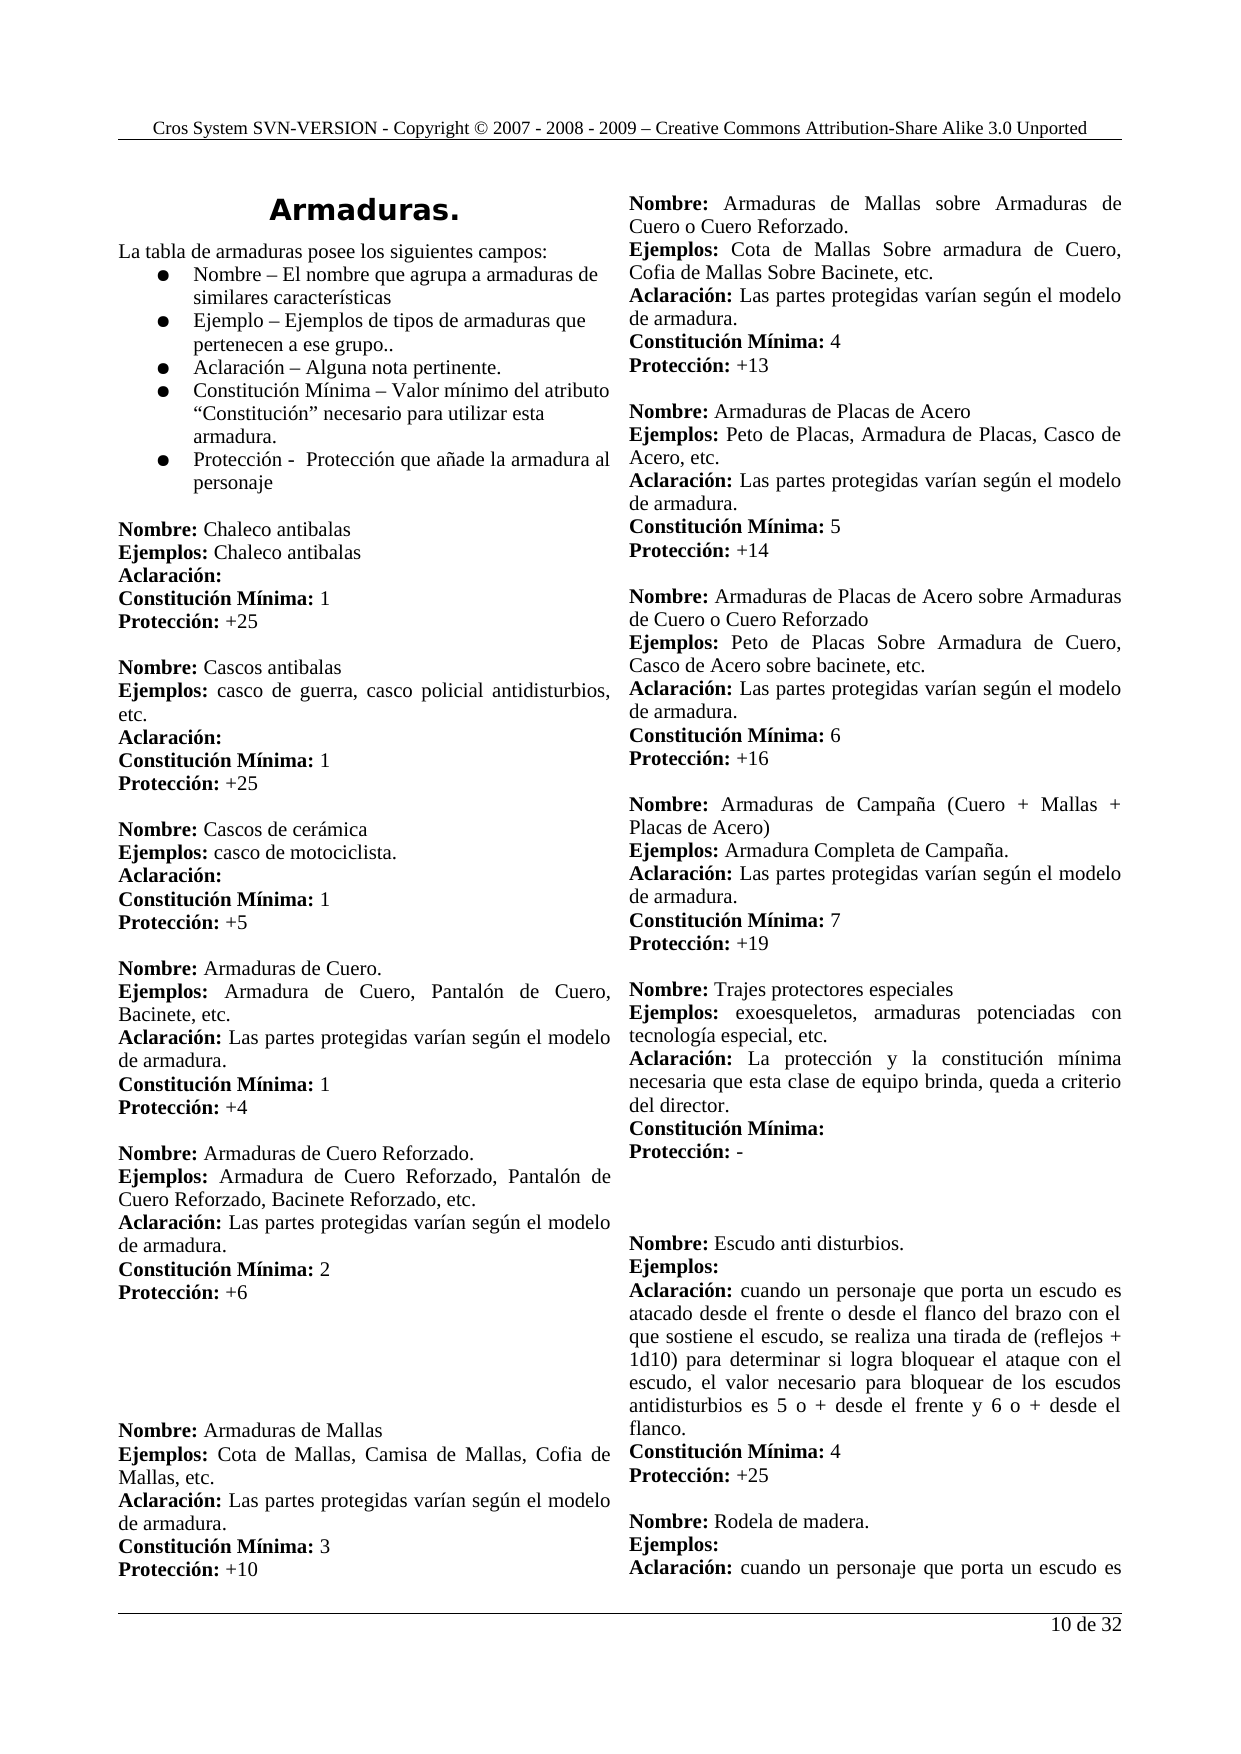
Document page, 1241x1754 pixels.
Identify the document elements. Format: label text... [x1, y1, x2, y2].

text Ejemplos: casco de guerra, casco policial antidisturbios, etc. [118, 679, 611, 726]
text Constitución Mínima: 5 [629, 515, 1122, 538]
text Aclaración: Las partes protegidas varían según el modelo de armadura. [629, 677, 1122, 723]
text Ejemplos: Armadura Completa de Campaña. [629, 839, 1122, 862]
text Nombre: Armaduras de Mallas sobre Armaduras de Cuero o Cuero Reforzado. [629, 192, 1122, 238]
list Constitución Mínima – Valor mínimo del atributo “Constitución” necesario para utilizar esta armadura. [156, 379, 611, 448]
text Constitución Mínima: 1 [118, 887, 611, 911]
text Constitución Mínima: 3 [118, 1535, 611, 1558]
text Aclaración: Las partes protegidas varían según el modelo de armadura. [118, 1026, 611, 1072]
text Protección: +5 [118, 911, 611, 934]
list Protección - Protección que añade la armadura al personaje [156, 448, 611, 494]
list Ejemplo – Ejemplos de tipos de armaduras que pertenecen a ese grupo.. [156, 309, 611, 356]
text Aclaración: Las partes protegidas varían según el modelo de armadura. [118, 1211, 611, 1257]
text Protección: - [629, 1140, 1122, 1163]
text Aclaración: Las partes protegidas varían según el modelo de armadura. [118, 1489, 611, 1535]
text Protección: +13 [629, 353, 1122, 377]
text Nombre: Rodela de madera. [629, 1510, 1122, 1533]
text Protección: +25 [118, 772, 611, 795]
text Ejemplos: Armadura de Cuero Reforzado, Pantalón de Cuero Reforzado, Bacinete Reforzado, etc. [118, 1165, 611, 1211]
text Aclaración: cuando un personaje que porta un escudo es [629, 1556, 1122, 1579]
text Constitución Mínima: 4 [629, 330, 1122, 353]
text Nombre: Armaduras de Placas de Acero sobre Armaduras de Cuero o Cuero Reforzado [629, 585, 1122, 631]
text Nombre: Armaduras de Cuero. [118, 957, 611, 980]
text Protección: +25 [118, 610, 611, 633]
text Constitución Mínima: 1 [118, 749, 611, 772]
text Aclaración: Las partes protegidas varían según el modelo de armadura. [629, 862, 1122, 908]
list Aclaración – Alguna nota pertinente. [156, 356, 611, 379]
text Constitución Mínima: 7 [629, 908, 1122, 932]
text Constitución Mínima: 2 [118, 1257, 611, 1281]
text Nombre: Cascos antibalas [118, 656, 611, 679]
text Protección: +4 [118, 1096, 611, 1119]
text Protección: +6 [118, 1281, 611, 1304]
text Constitución Mínima: 1 [118, 587, 611, 610]
text Nombre: Escudo anti disturbios. [629, 1232, 1122, 1255]
text Nombre: Armaduras de Placas de Acero [629, 400, 1122, 423]
text Constitución Mínima: 1 [118, 1072, 611, 1096]
text Protección: +19 [629, 932, 1122, 955]
text Protección: +14 [629, 538, 1122, 562]
text Protección: +10 [118, 1558, 611, 1581]
text Ejemplos: exoesqueletos, armaduras potenciadas con tecnología especial, etc. [629, 1001, 1122, 1047]
text Aclaración: [118, 564, 611, 587]
text Aclaración: Las partes protegidas varían según el modelo de armadura. [629, 284, 1122, 330]
text Protección: +25 [629, 1463, 1122, 1487]
text Constitución Mínima: 4 [629, 1440, 1122, 1463]
text Ejemplos: [629, 1255, 1122, 1278]
text Ejemplos: [629, 1533, 1122, 1556]
subtitle Armaduras. [118, 193, 611, 227]
text La tabla de armaduras posee los siguientes campos: [118, 240, 611, 263]
text Nombre: Cascos de cerámica [118, 818, 611, 841]
text Constitución Mínima: 6 [629, 723, 1122, 747]
text Ejemplos: Armadura de Cuero, Pantalón de Cuero, Bacinete, etc. [118, 980, 611, 1026]
text Aclaración: Las partes protegidas varían según el modelo de armadura. [629, 469, 1122, 515]
text Nombre: Chaleco antibalas [118, 517, 611, 541]
text Nombre: Trajes protectores especiales [629, 978, 1122, 1001]
text Aclaración: [118, 864, 611, 887]
text Aclaración: La protección y la constitución mínima necesaria que esta clase de equipo brinda, queda a criterio del director. [629, 1047, 1122, 1117]
text Nombre: Armaduras de Cuero Reforzado. [118, 1142, 611, 1165]
text Protección: +16 [629, 747, 1122, 770]
text Ejemplos: Cota de Mallas Sobre armadura de Cuero, Cofia de Mallas Sobre Bacinete, etc. [629, 238, 1122, 284]
text Nombre: Armaduras de Mallas [118, 1419, 611, 1442]
list Nombre – El nombre que agrupa a armaduras de similares características [156, 263, 611, 309]
text Ejemplos: casco de motociclista. [118, 841, 611, 864]
text Ejemplos: Peto de Placas, Armadura de Placas, Casco de Acero, etc. [629, 423, 1122, 469]
text Ejemplos: Chaleco antibalas [118, 541, 611, 564]
text Aclaración: [118, 726, 611, 749]
text Ejemplos: Cota de Mallas, Camisa de Mallas, Cofia de Mallas, etc. [118, 1442, 611, 1489]
text Aclaración: cuando un personaje que porta un escudo es atacado desde el frente o desde el flanco del brazo con el que sostiene el escudo, se realiza una tirada de (reflejos + 1d10) para determinar si logra bloquear el ataque con el escudo, el valor necesario para bloquear de los escudos antidisturbios es 5 o + desde el frente y 6 o + desde el flanco. [629, 1278, 1122, 1440]
text Ejemplos: Peto de Placas Sobre Armadura de Cuero, Casco de Acero sobre bacinete, etc. [629, 631, 1122, 677]
text Constitución Mínima: [629, 1117, 1122, 1140]
text Nombre: Armaduras de Campaña (Cuero + Mallas + Placas de Acero) [629, 793, 1122, 839]
